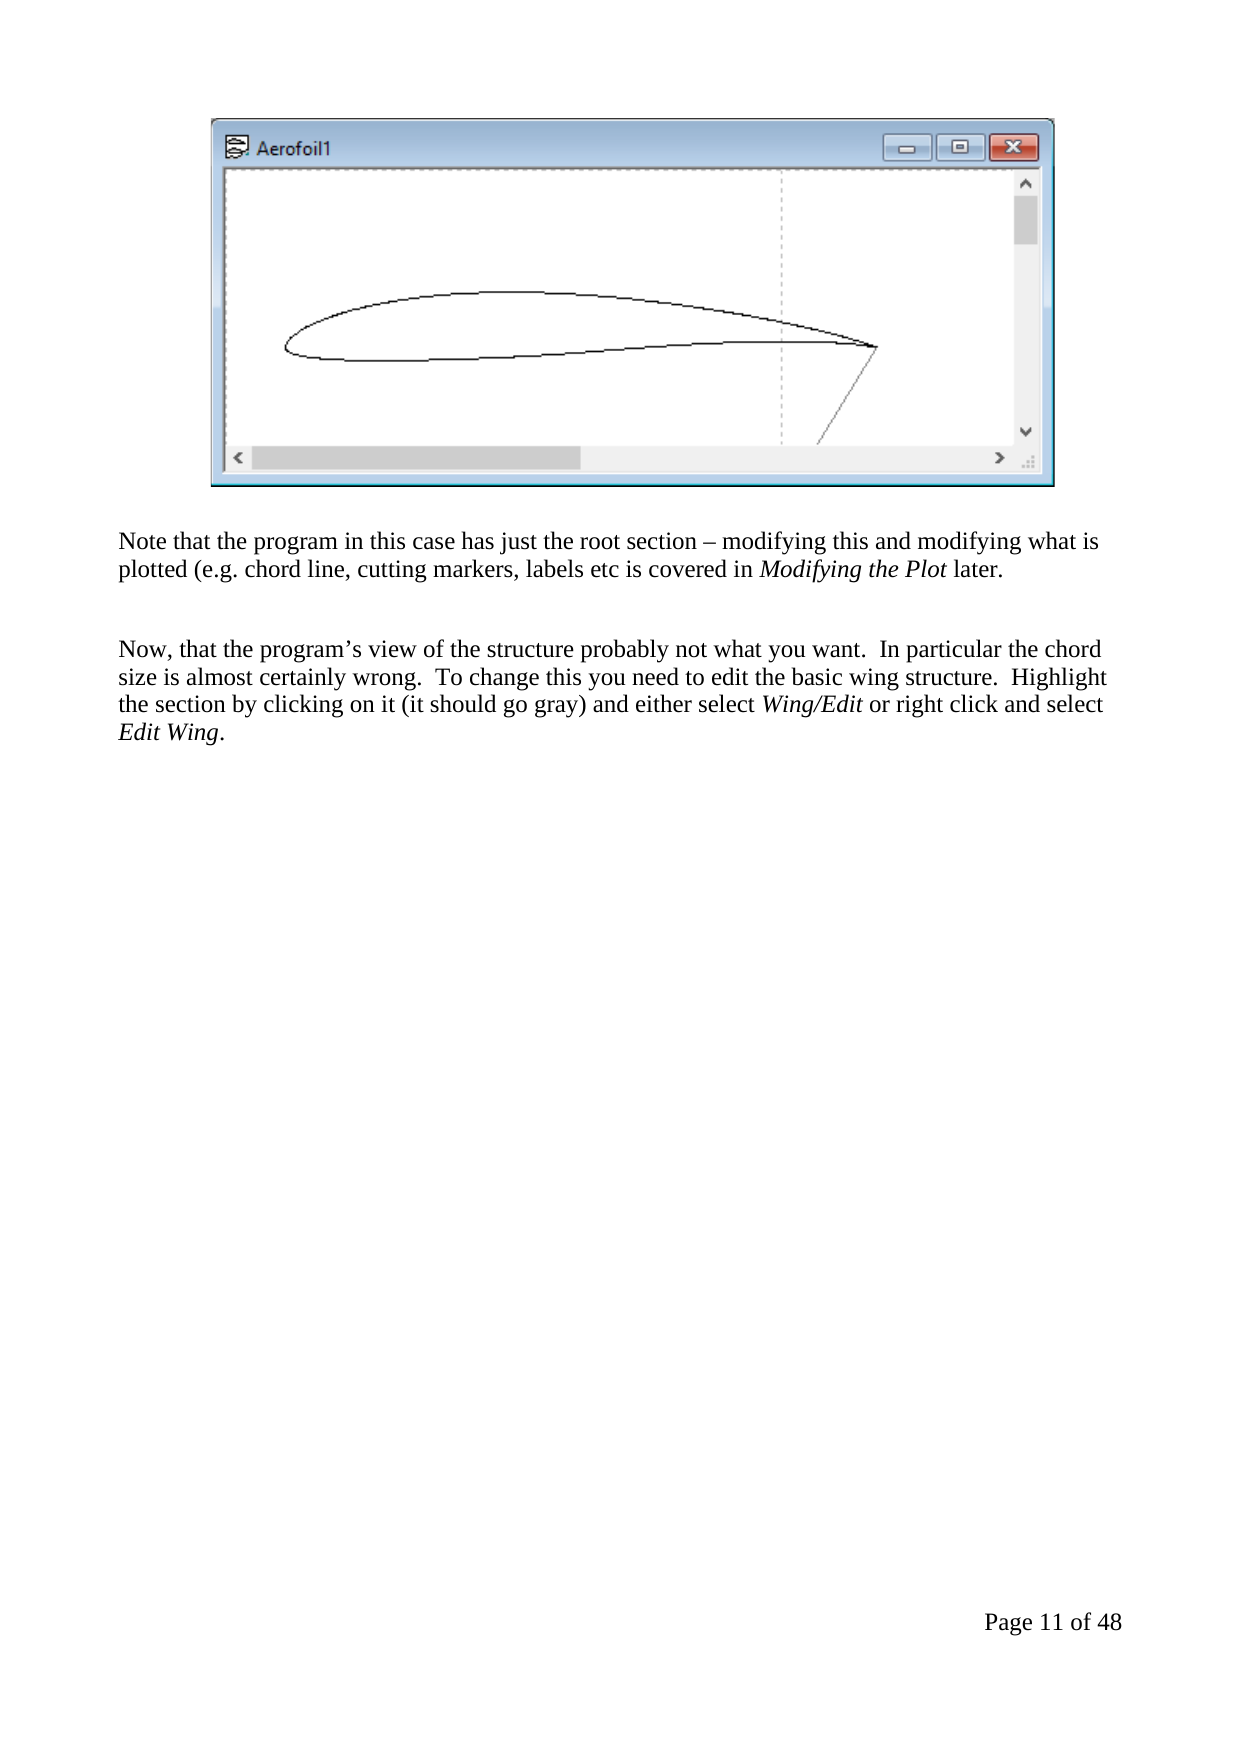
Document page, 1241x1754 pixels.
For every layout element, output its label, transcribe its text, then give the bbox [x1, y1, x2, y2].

picture [210, 118, 1055, 487]
text Now, that the program’s view of the structure probably not what you want. In particular the chord size is almost certainly wrong. To change this you need to edit the basic wing structure. Highlight the section by clicking on it (it should go gray) and either select Wing/Edit or right click and select Edit Wing. [118, 635, 1122, 746]
text Note that the program in this case has just the root section – modifying this and modifying what is plotted (e.g. chord line, cutting markers, labels etc is covered in Modifying the Plot later. [118, 527, 1122, 582]
